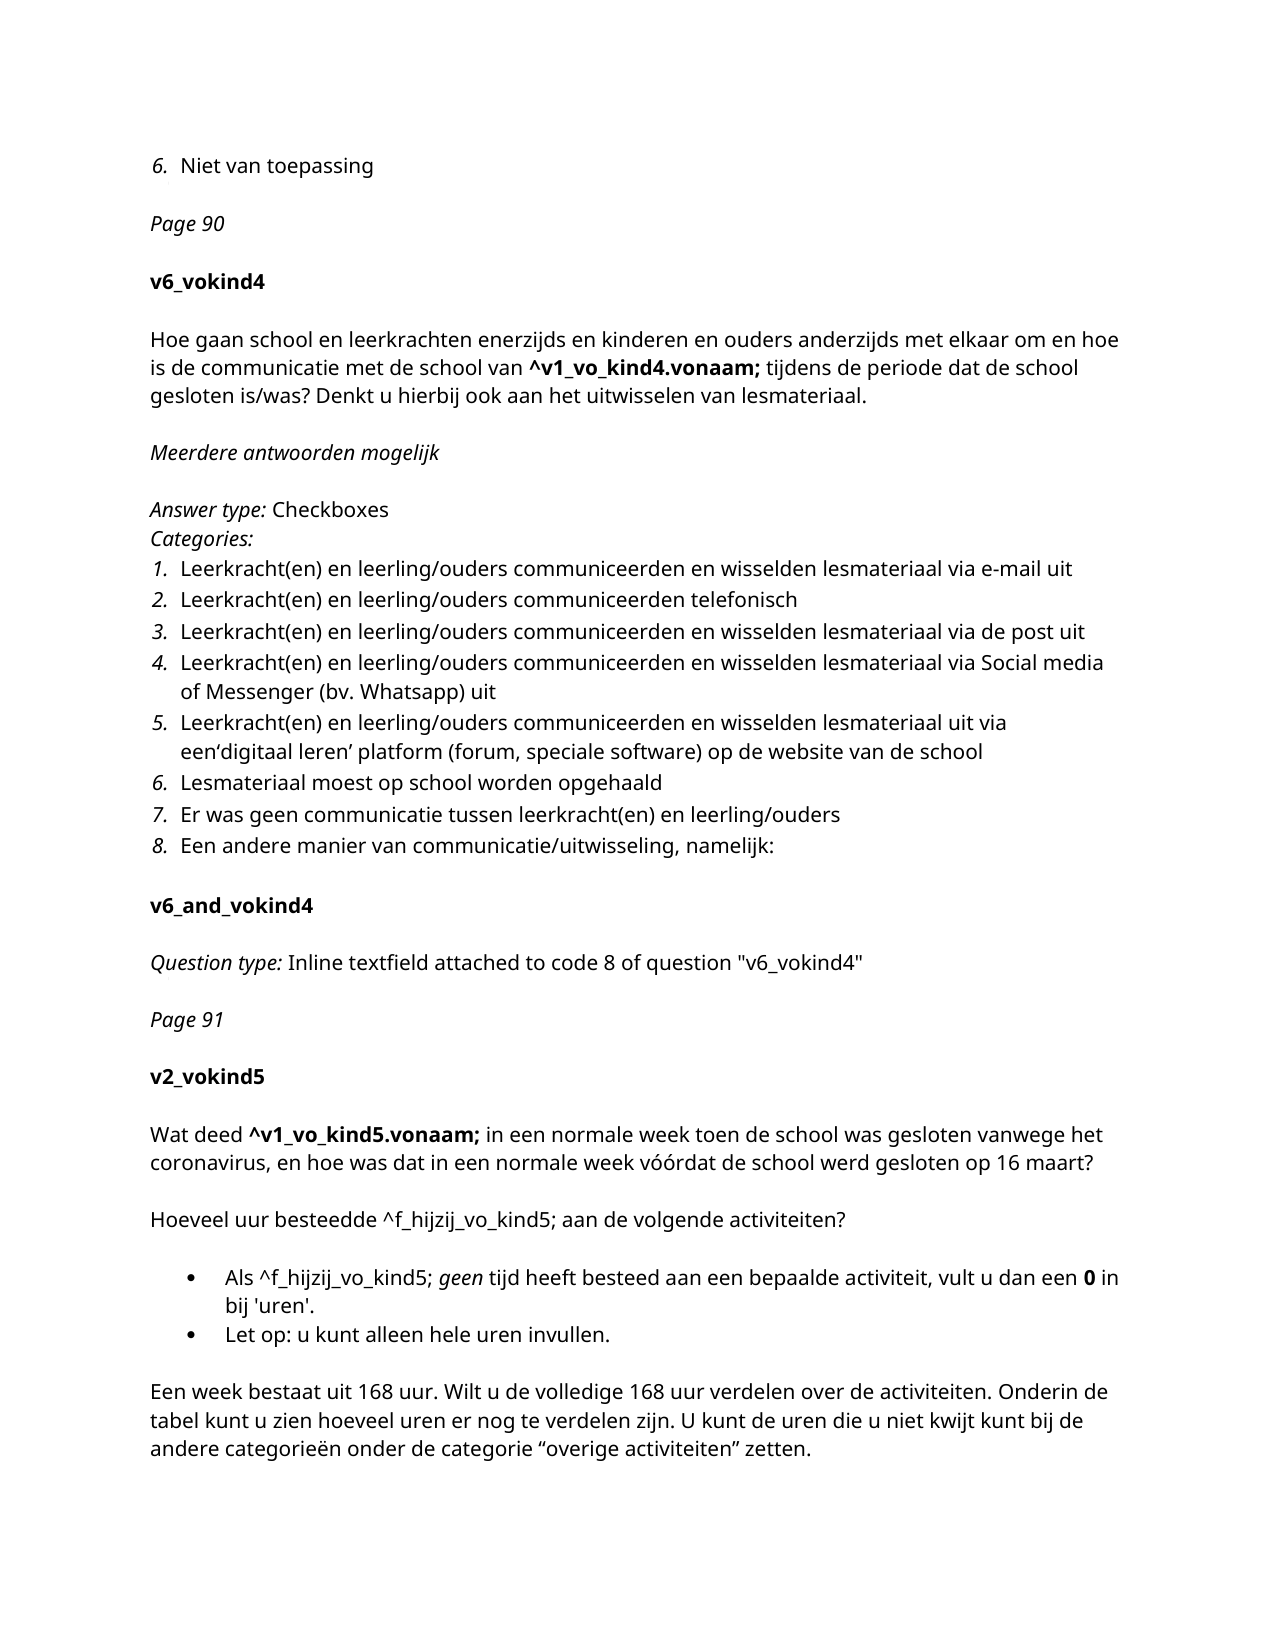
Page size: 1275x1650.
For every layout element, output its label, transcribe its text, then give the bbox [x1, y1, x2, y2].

subtitle v6_vokind4 [150, 267, 1125, 296]
table_cell 3. [150, 615, 179, 647]
list Als ^f_hijzij_vo_kind5; geen tijd heeft besteed aan een bepaalde activiteit, vult u dan een 0 in bij 'uren'. [187, 1263, 1125, 1320]
text Hoe gaan school en leerkrachten enerzijds en kinderen en ouders anderzijds met elkaar om en hoe is de communicatie met de school van ^v1_vo_kind4.vonaam; tijdens de periode dat de school gesloten is/was? Denkt u hierbij ook aan het uitwisselen van lesmateriaal. Meerdere antwoorden mogelijk [150, 325, 1125, 467]
list Let op: u kunt alleen hele uren invullen. [187, 1320, 1125, 1348]
text Page 91 [150, 1005, 1125, 1033]
table_cell Leerkracht(en) en leerling/ouders communiceerden en wisselden lesmateriaal via de post uit [179, 615, 1125, 647]
subtitle v6_and_vokind4 [150, 891, 1125, 919]
table_cell Lesmateriaal moest op school worden opgehaald [179, 767, 1125, 798]
table_cell Leerkracht(en) en leerling/ouders communiceerden en wisselden lesmateriaal uit via een‘digitaal leren’ platform (forum, speciale software) op de website van de school [179, 707, 1125, 767]
table_cell 6. [150, 150, 179, 182]
table_cell Een andere manier van communicatie/uitwisseling, namelijk: [179, 830, 1125, 862]
table_cell 6. [150, 767, 179, 798]
text Categories: [150, 524, 1125, 552]
table_cell 5. [150, 707, 179, 767]
table_cell Leerkracht(en) en leerling/ouders communiceerden en wisselden lesmateriaal via Social media of Messenger (bv. Whatsapp) uit [179, 647, 1125, 707]
table_header 1. [150, 552, 179, 584]
table_cell 8. [150, 830, 179, 862]
text Wat deed ^v1_vo_kind5.vonaam; in een normale week toen de school was gesloten vanwege het coronavirus, en hoe was dat in een normale week vóórdat de school werd gesloten op 16 maart? Hoeveel uur besteedde ^f_hijzij_vo_kind5; aan de volgende activiteiten? [150, 1120, 1125, 1234]
table_cell Niet van toepassing [179, 150, 426, 182]
table_cell 7. [150, 799, 179, 830]
table_cell 2. [150, 584, 179, 615]
table_cell 4. [150, 647, 179, 707]
text Answer type: Checkboxes [150, 495, 1125, 524]
text Question type: Inline textfield attached to code 8 of question "v6_vokind4" [150, 948, 1125, 977]
table_cell Er was geen communicatie tussen leerkracht(en) en leerling/ouders [179, 799, 1125, 830]
text Een week bestaat uit 168 uur. Wilt u de volledige 168 uur verdelen over de activiteiten. Onderin de tabel kunt u zien hoeveel uren er nog te verdelen zijn. U kunt de uren die u niet kwijt kunt bij de andere categorieën onder de categorie “overige activiteiten” zetten. [150, 1377, 1125, 1463]
table_header Leerkracht(en) en leerling/ouders communiceerden en wisselden lesmateriaal via e-mail uit [179, 552, 1125, 584]
table_cell Leerkracht(en) en leerling/ouders communiceerden telefonisch [179, 584, 1125, 615]
text Page 90 [150, 209, 1125, 238]
subtitle v2_vokind5 [150, 1062, 1125, 1091]
